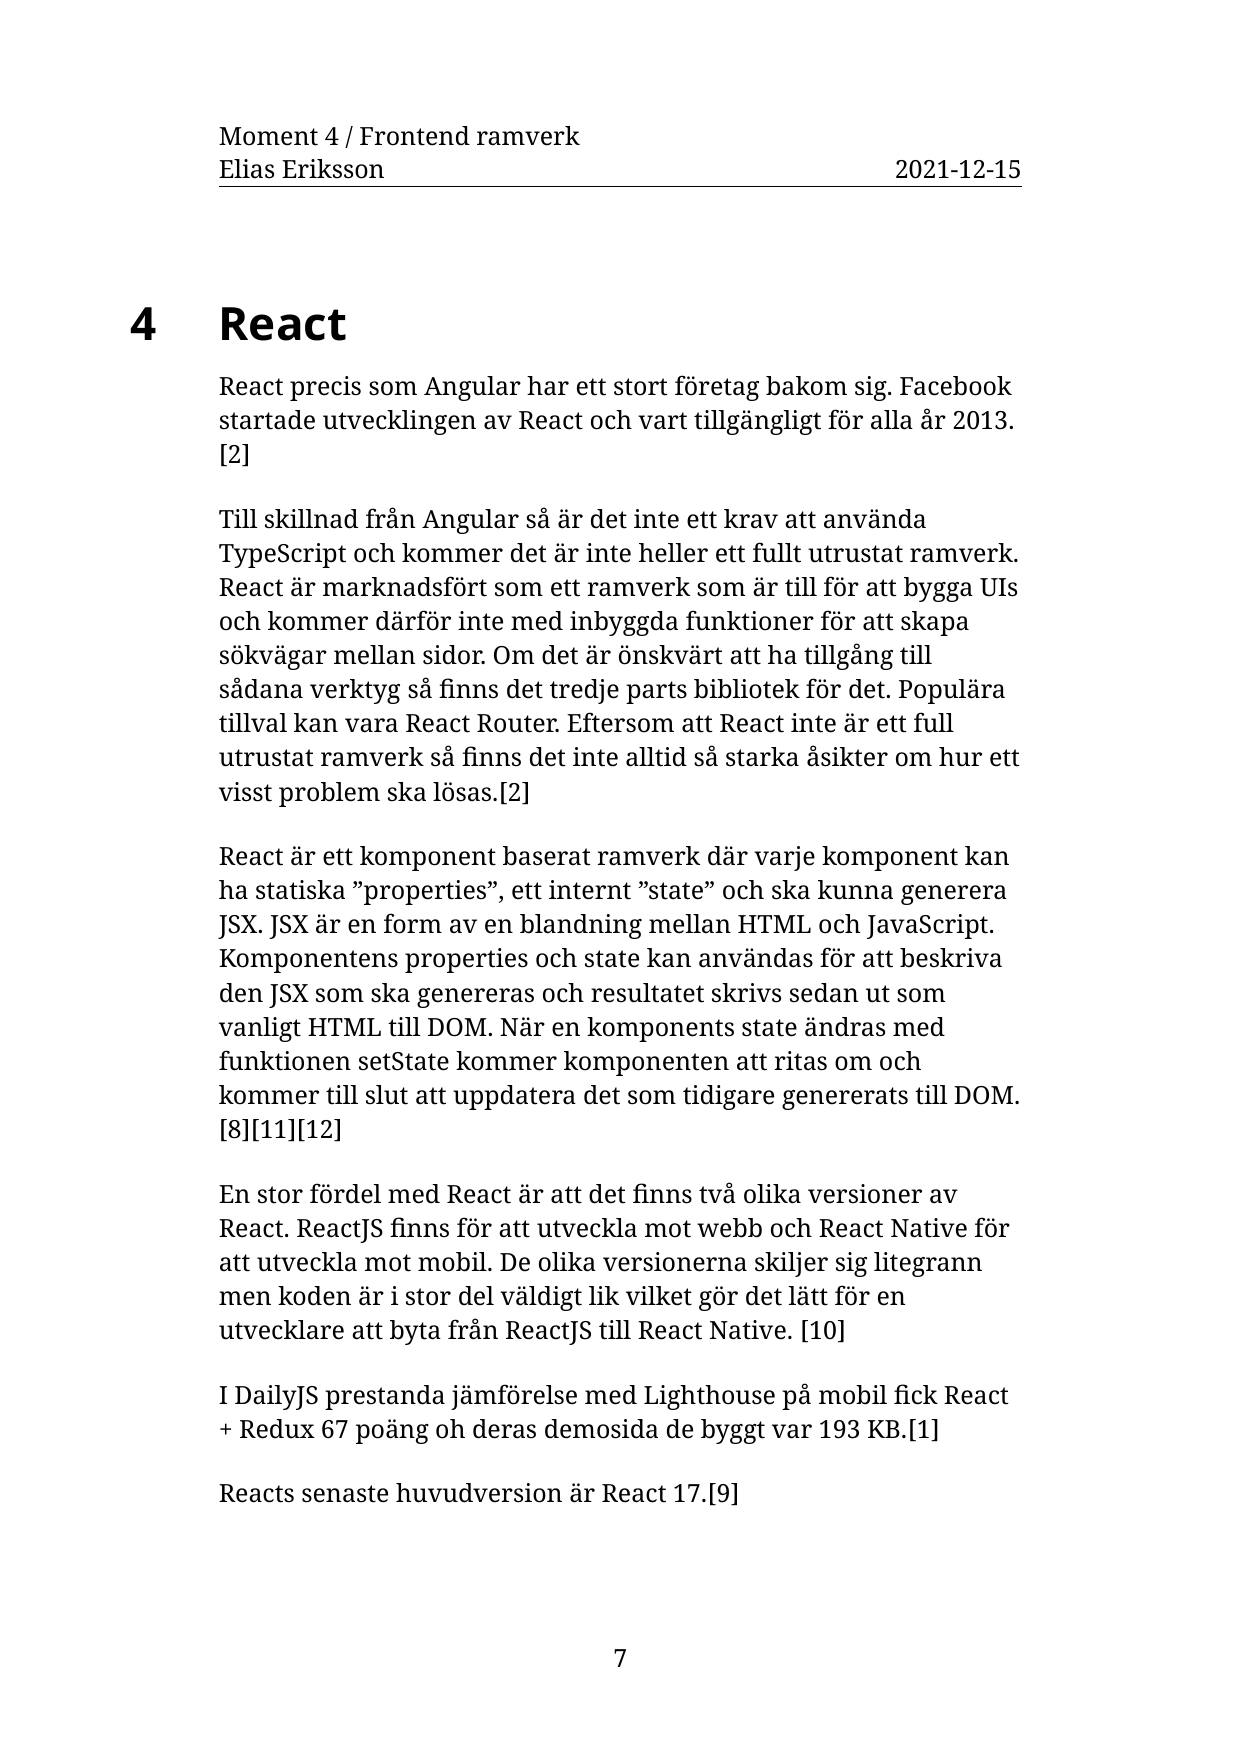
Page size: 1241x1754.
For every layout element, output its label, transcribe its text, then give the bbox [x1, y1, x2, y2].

text Reacts senaste huvudversion är React 17.[9] [218, 1476, 1022, 1510]
text I DailyJS prestanda jämförelse med Lighthouse på mobil fick React + Redux 67 poäng oh deras demosida de byggt var 193 KB.[1] [218, 1377, 1022, 1445]
text Till skillnad från Angular så är det inte ett krav att använda TypeScript och kommer det är inte heller ett fullt utrustat ramverk. React är marknadsfört som ett ramverk som är till för att bygga UIs och kommer därför inte med inbyggda funktioner för att skapa sökvägar mellan sidor. Om det är önskvärt att ha tillgång till sådana verktyg så finns det tredje parts bibliotek för det. Populära tillval kan vara React Router. Eftersom att React inte är ett full utrustat ramverk så finns det inte alltid så starka åsikter om hur ett visst problem ska lösas.[2] [218, 502, 1022, 808]
text React precis som Angular har ett stort företag bakom sig. Facebook startade utvecklingen av React och vart tillgängligt för alla år 2013. [2] [218, 369, 1022, 471]
text En stor fördel med React är att det finns två olika versioner av React. ReactJS finns för att utveckla mot webb och React Native för att utveckla mot mobil. De olika versionerna skiljer sig litegrann men koden är i stor del väldigt lik vilket gör det lätt för en utvecklare att byta från ReactJS till React Native. [10] [218, 1176, 1022, 1347]
subtitle React [130, 291, 1022, 353]
text React är ett komponent baserat ramverk där varje komponent kan ha statiska ”properties”, ett internt ”state” och ska kunna generera JSX. JSX är en form av en blandning mellan HTML och JavaScript. Komponentens properties och state kan användas för att beskriva den JSX som ska genereras och resultatet skrivs sedan ut som vanligt HTML till DOM. När en komponents state ändras med funktionen setState kommer komponenten att ritas om och kommer till slut att uppdatera det som tidigare genererats till DOM.[8][11][12] [218, 839, 1022, 1146]
